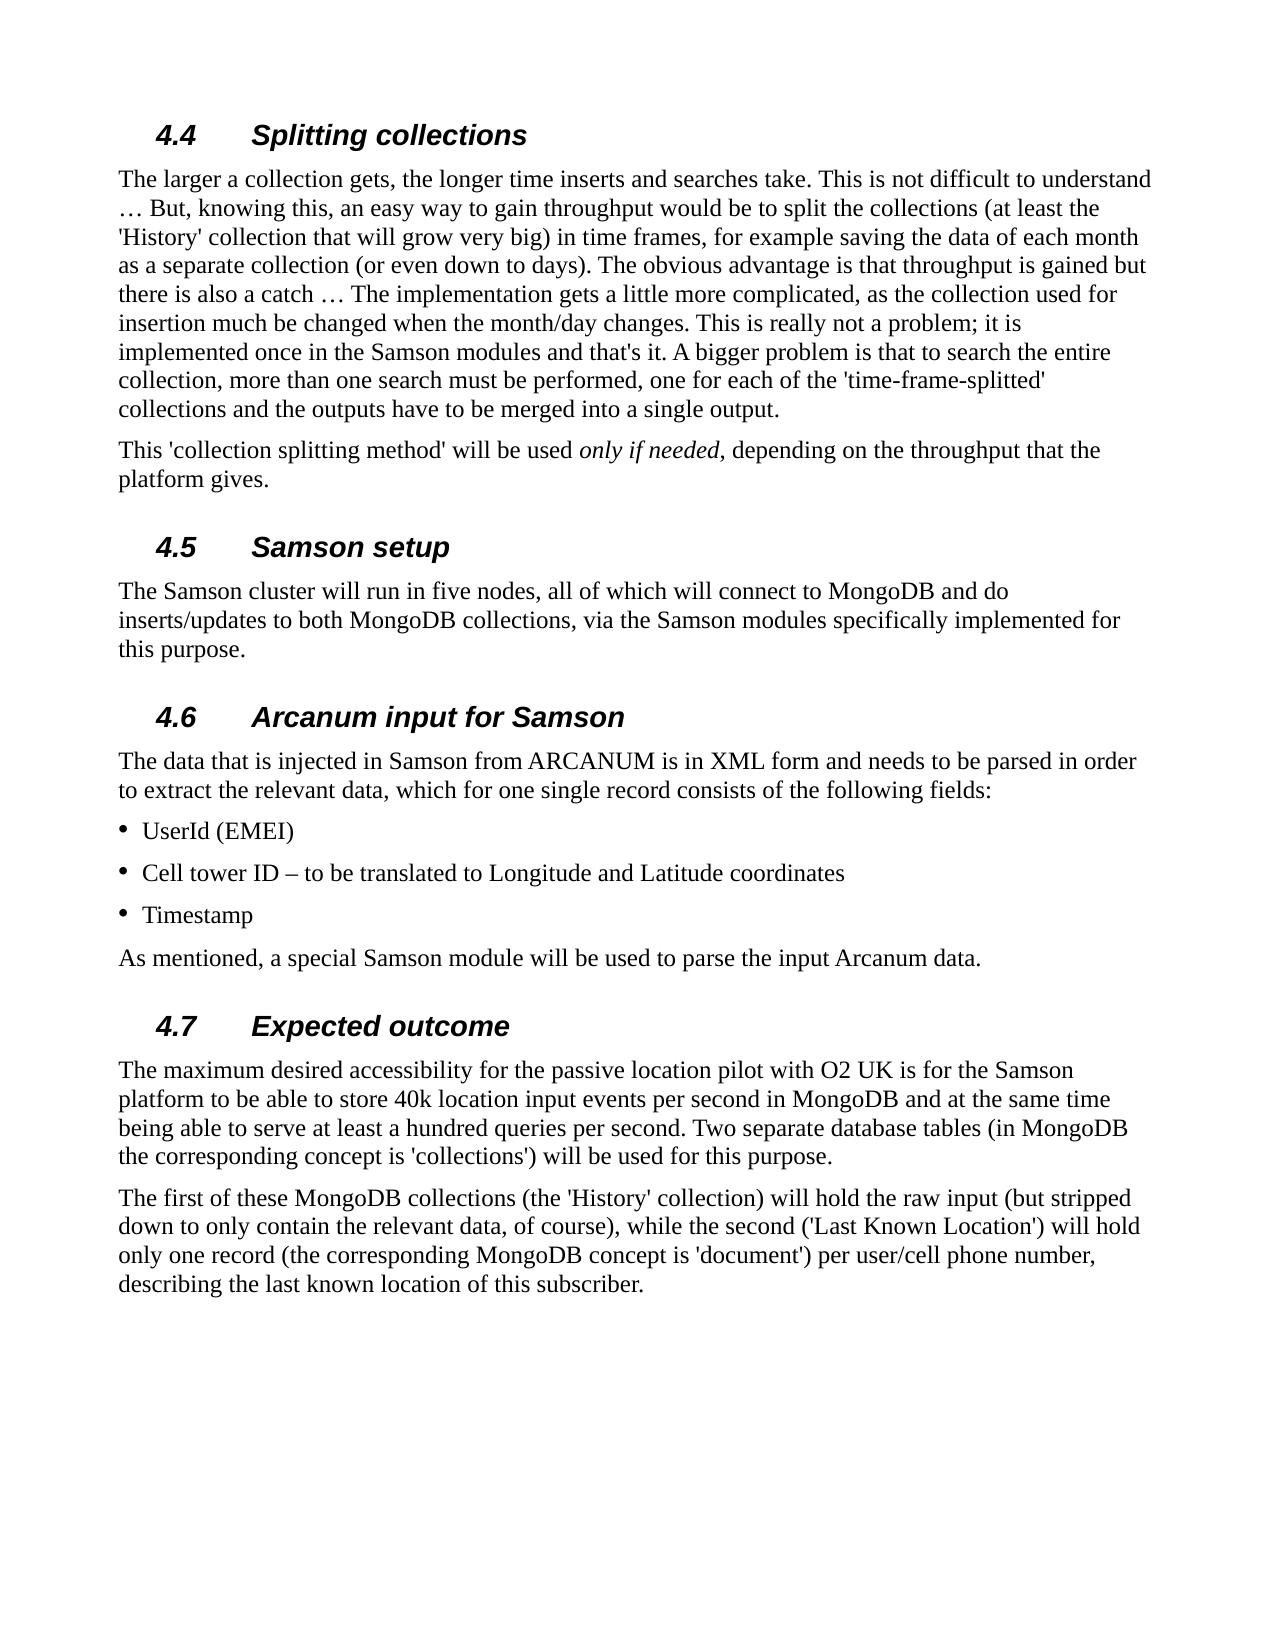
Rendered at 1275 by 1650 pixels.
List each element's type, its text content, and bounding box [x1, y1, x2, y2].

subtitle Arcanum input for Samson [148, 700, 1157, 734]
subtitle Splitting collections [148, 118, 1157, 152]
list UserId (EMEI) [118, 816, 1157, 846]
subtitle Samson setup [148, 530, 1157, 564]
text This 'collection splitting method' will be used only if needed, depending on the throughput that the platform gives. [118, 435, 1157, 493]
text As mentioned, a special Samson module will be used to parse the input Arcanum data. [118, 943, 1157, 972]
text The maximum desired accessibility for the passive location pilot with O2 UK is for the Samson platform to be able to store 40k location input events per second in MongoDB and at the same time being able to serve at least a hundred queries per second. Two separate database tables (in MongoDB the corresponding concept is 'collections') will be used for this purpose. [118, 1055, 1157, 1170]
list Timestamp [118, 901, 1157, 930]
text The Samson cluster will run in five nodes, all of which will connect to MongoDB and do inserts/updates to both MongoDB collections, via the Samson modules specifically implemented for this purpose. [118, 576, 1157, 663]
subtitle Expected outcome [148, 1009, 1157, 1043]
list Cell tower ID – to be translated to Longitude and Latitude coordinates [118, 858, 1157, 888]
text The larger a collection gets, the longer time inserts and searches take. This is not difficult to understand … But, knowing this, an easy way to gain throughput would be to split the collections (at least the 'History' collection that will grow very big) in time frames, for example saving the data of each month as a separate collection (or even down to days). The obvious advantage is that throughput is gained but there is also a catch … The implementation gets a little more complicated, as the collection used for insertion much be changed when the month/day changes. This is really not a problem; it is implemented once in the Samson modules and that's it. A bigger problem is that to search the entire collection, more than one search must be performed, one for each of the 'time-frame-splitted' collections and the outputs have to be merged into a single output. [118, 164, 1157, 423]
text The data that is injected in Samson from ARCANUM is in XML form and needs to be parsed in order to extract the relevant data, which for one single record consists of the following fields: [118, 746, 1157, 804]
text The first of these MongoDB collections (the 'History' collection) will hold the raw input (but stripped down to only contain the relevant data, of course), while the second ('Last Known Location') will hold only one record (the corresponding MongoDB concept is 'document') per user/cell phone number, describing the last known location of this subscriber. [118, 1183, 1157, 1298]
